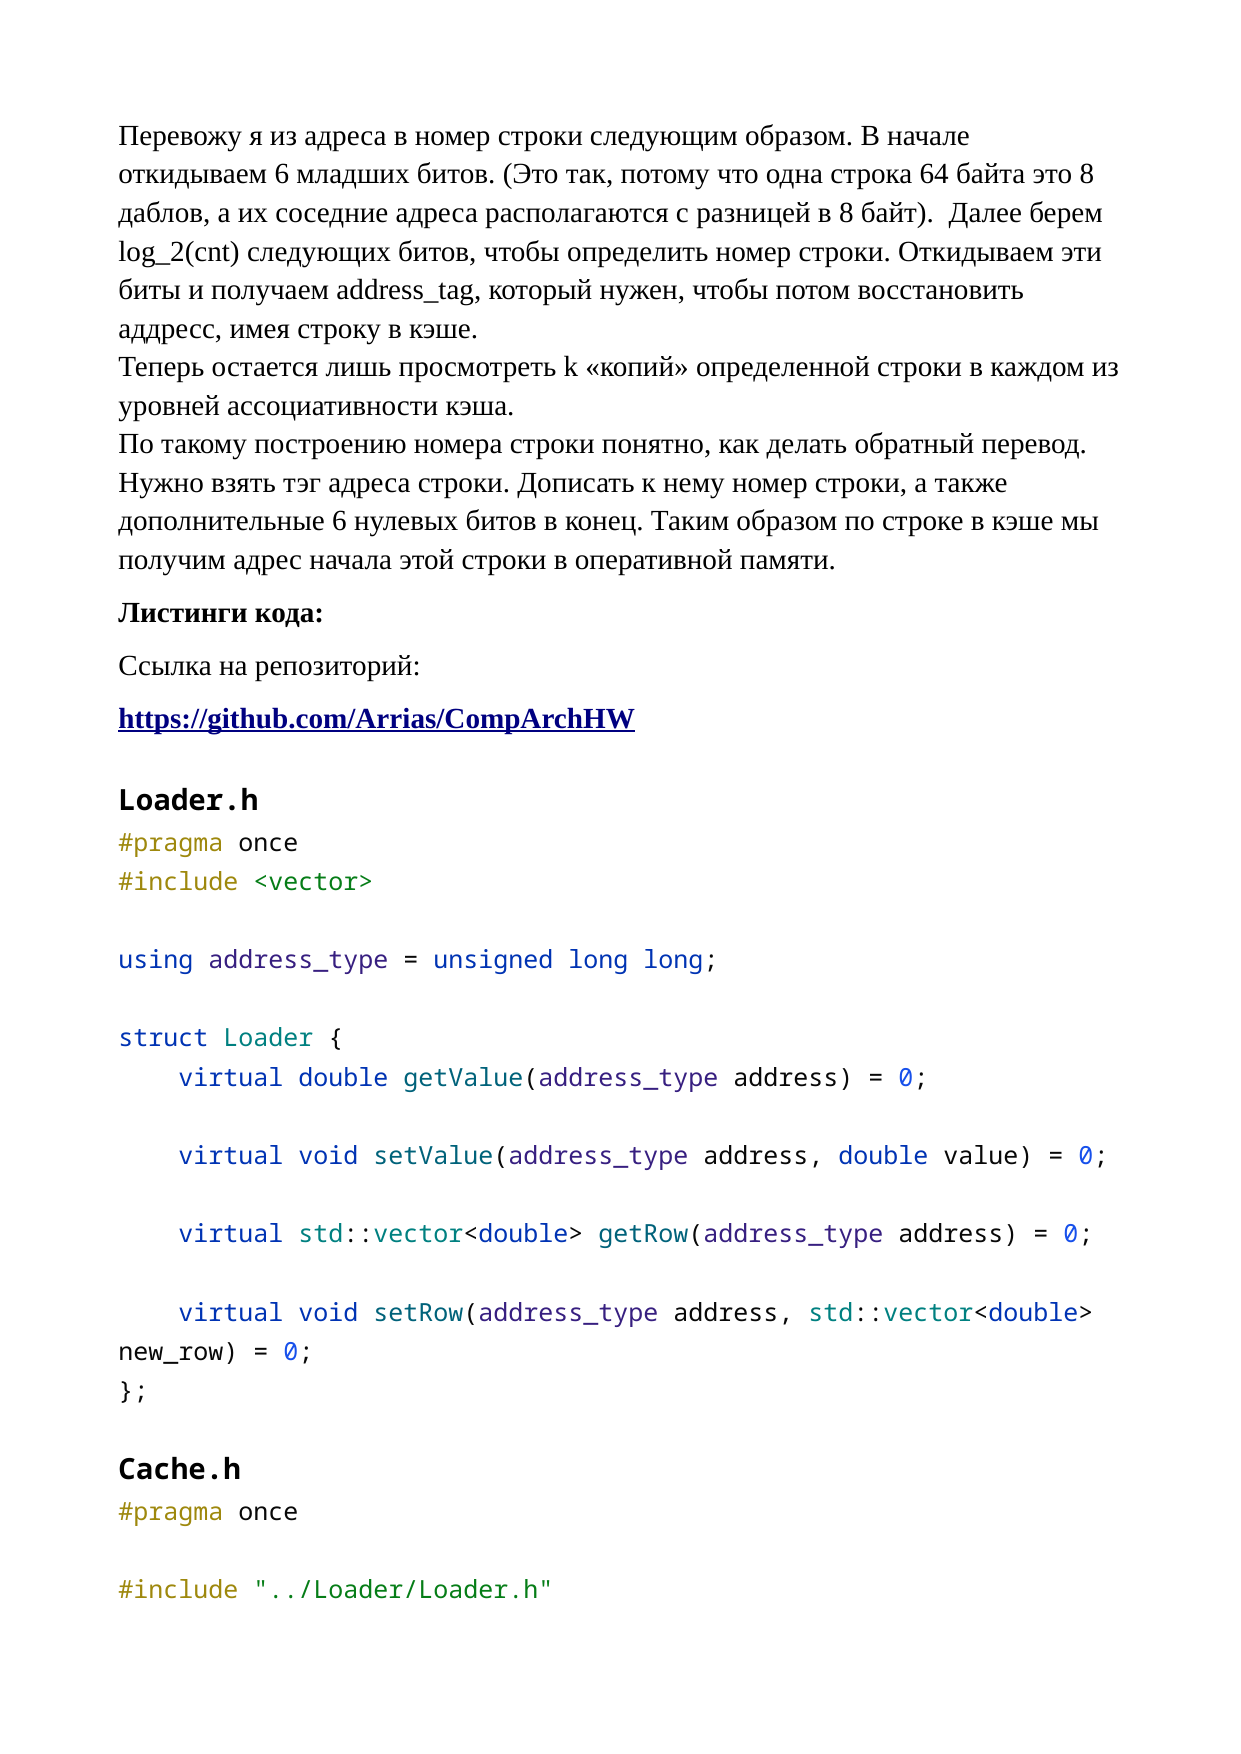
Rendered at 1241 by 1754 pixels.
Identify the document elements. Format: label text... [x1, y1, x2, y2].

text Ссылка на репозиторий: [118, 648, 1122, 682]
text Перевожу я из адреса в номер строки следующим образом. В начале откидываем 6 младших битов. (Это так, потому что одна строка 64 байта это 8 даблов, а их соседние адреса располагаются с разницей в 8 байт). Далее берем log_2(cnt) следующих битов, чтобы определить номер строки. Откидываем эти биты и получаем address_tag, который нужен, чтобы потом восстановить аддресс, имея строку в кэше. Теперь остается лишь просмотреть k «копий» определенной строки в каждом из уровней ассоциативности кэша. По такому построению номера строки понятно, как делать обратный перевод. Нужно взять тэг адреса строки. Дописать к нему номер строки, а также дополнительные 6 нулевых битов в конец. Таким образом по строке в кэше мы получим адрес начала этой строки в оперативной памяти. [118, 118, 1122, 576]
text Листинги кода: [118, 595, 1122, 629]
text https://github.com/Arrias/CompArchHW Loader.h #pragma once #include <vector> using address_type = unsigned long long; struct Loader { virtual double getValue(address_type address) = 0; virtual void setValue(address_type address, double value) = 0; virtual std::vector<double> getRow(address_type address) = 0; virtual void setRow(address_type address, std::vector<double> new_row) = 0; }; Cache.h #pragma once #include "../Loader/Loader.h" [118, 701, 1122, 1606]
